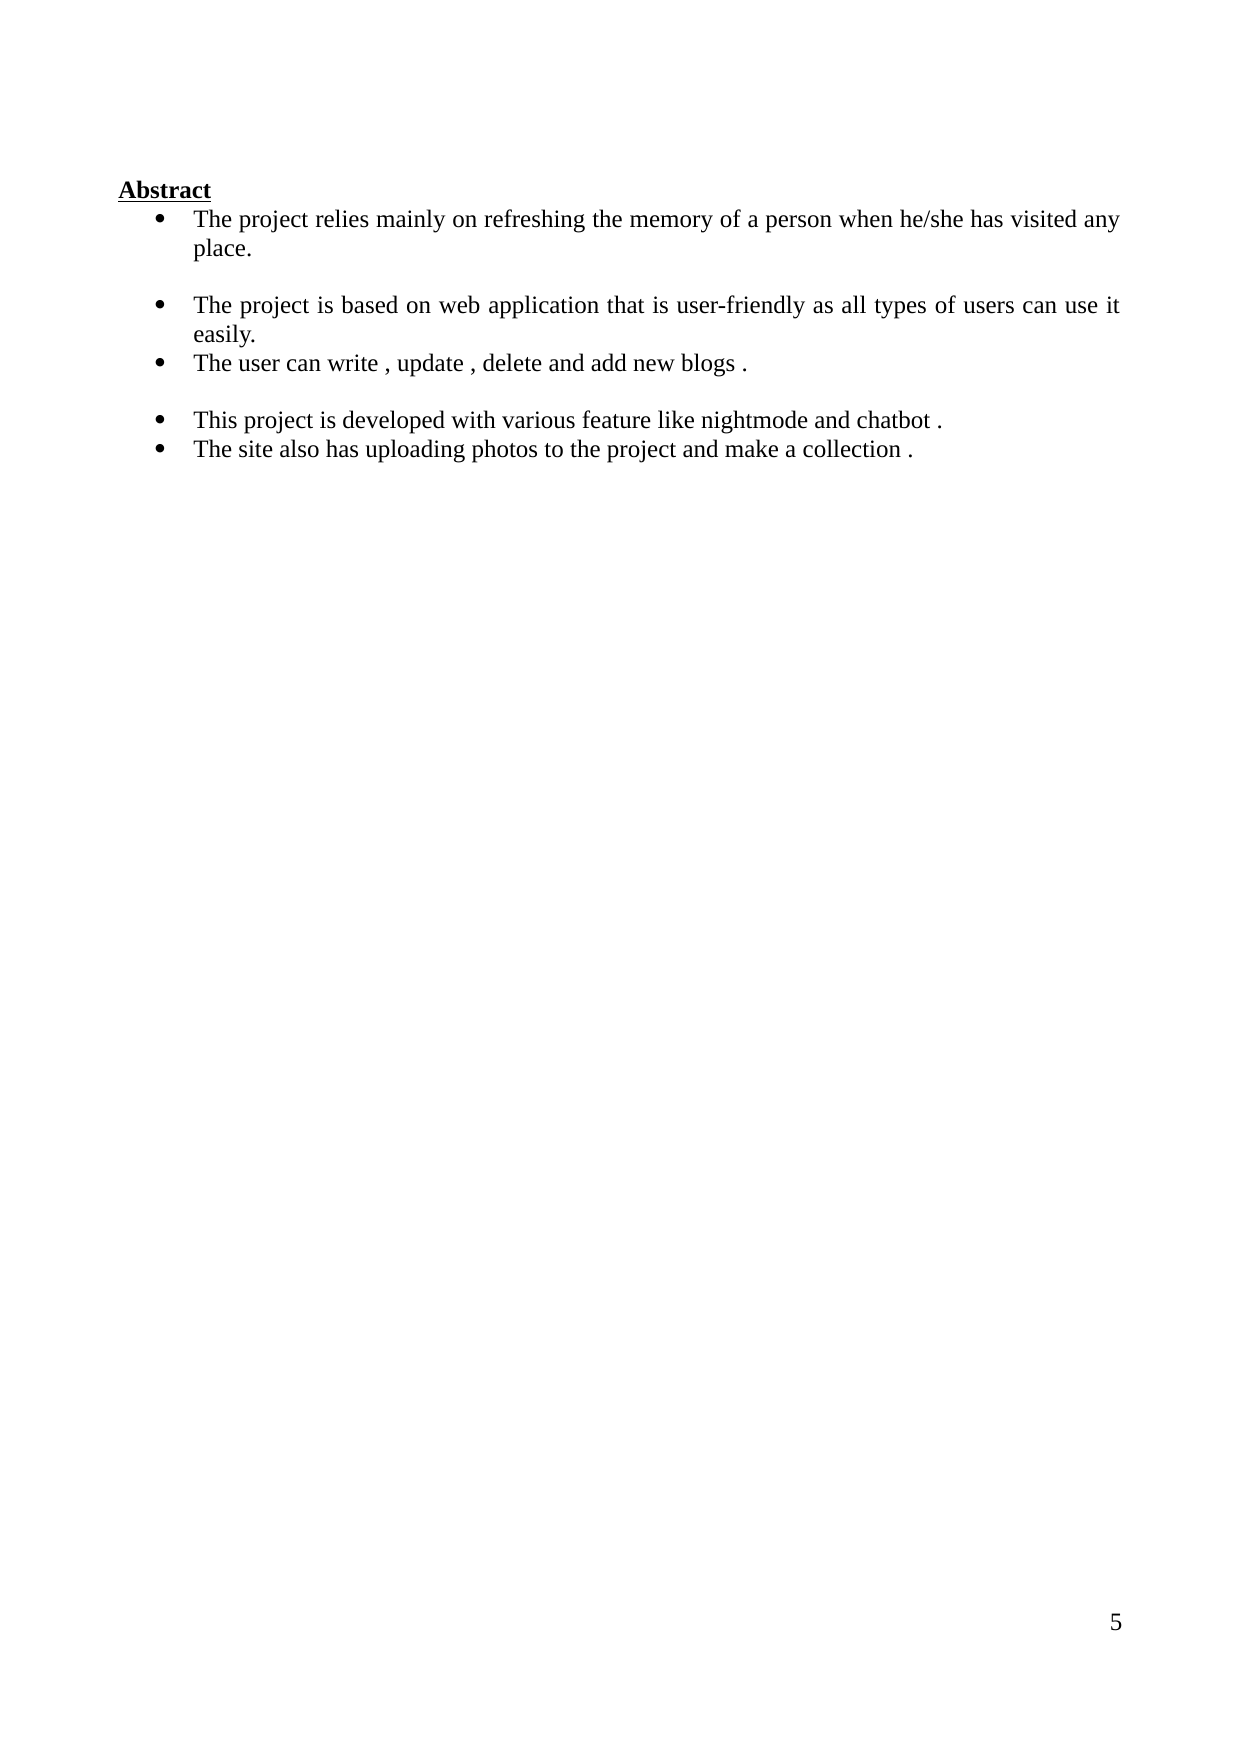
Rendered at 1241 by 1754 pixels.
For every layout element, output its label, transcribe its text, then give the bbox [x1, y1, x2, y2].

list The project relies mainly on refreshing the memory of a person when he/she has visited any place. [156, 204, 1122, 262]
list The site also has uploading photos to the project and make a collection . [156, 434, 1122, 463]
list This project is developed with various feature like nightmode and chatbot . [156, 406, 1122, 434]
text Abstract [118, 176, 1122, 204]
list The user can write , update , delete and add new blogs . [156, 348, 1122, 377]
list The project is based on web application that is user-friendly as all types of users can use it easily. [156, 291, 1122, 348]
